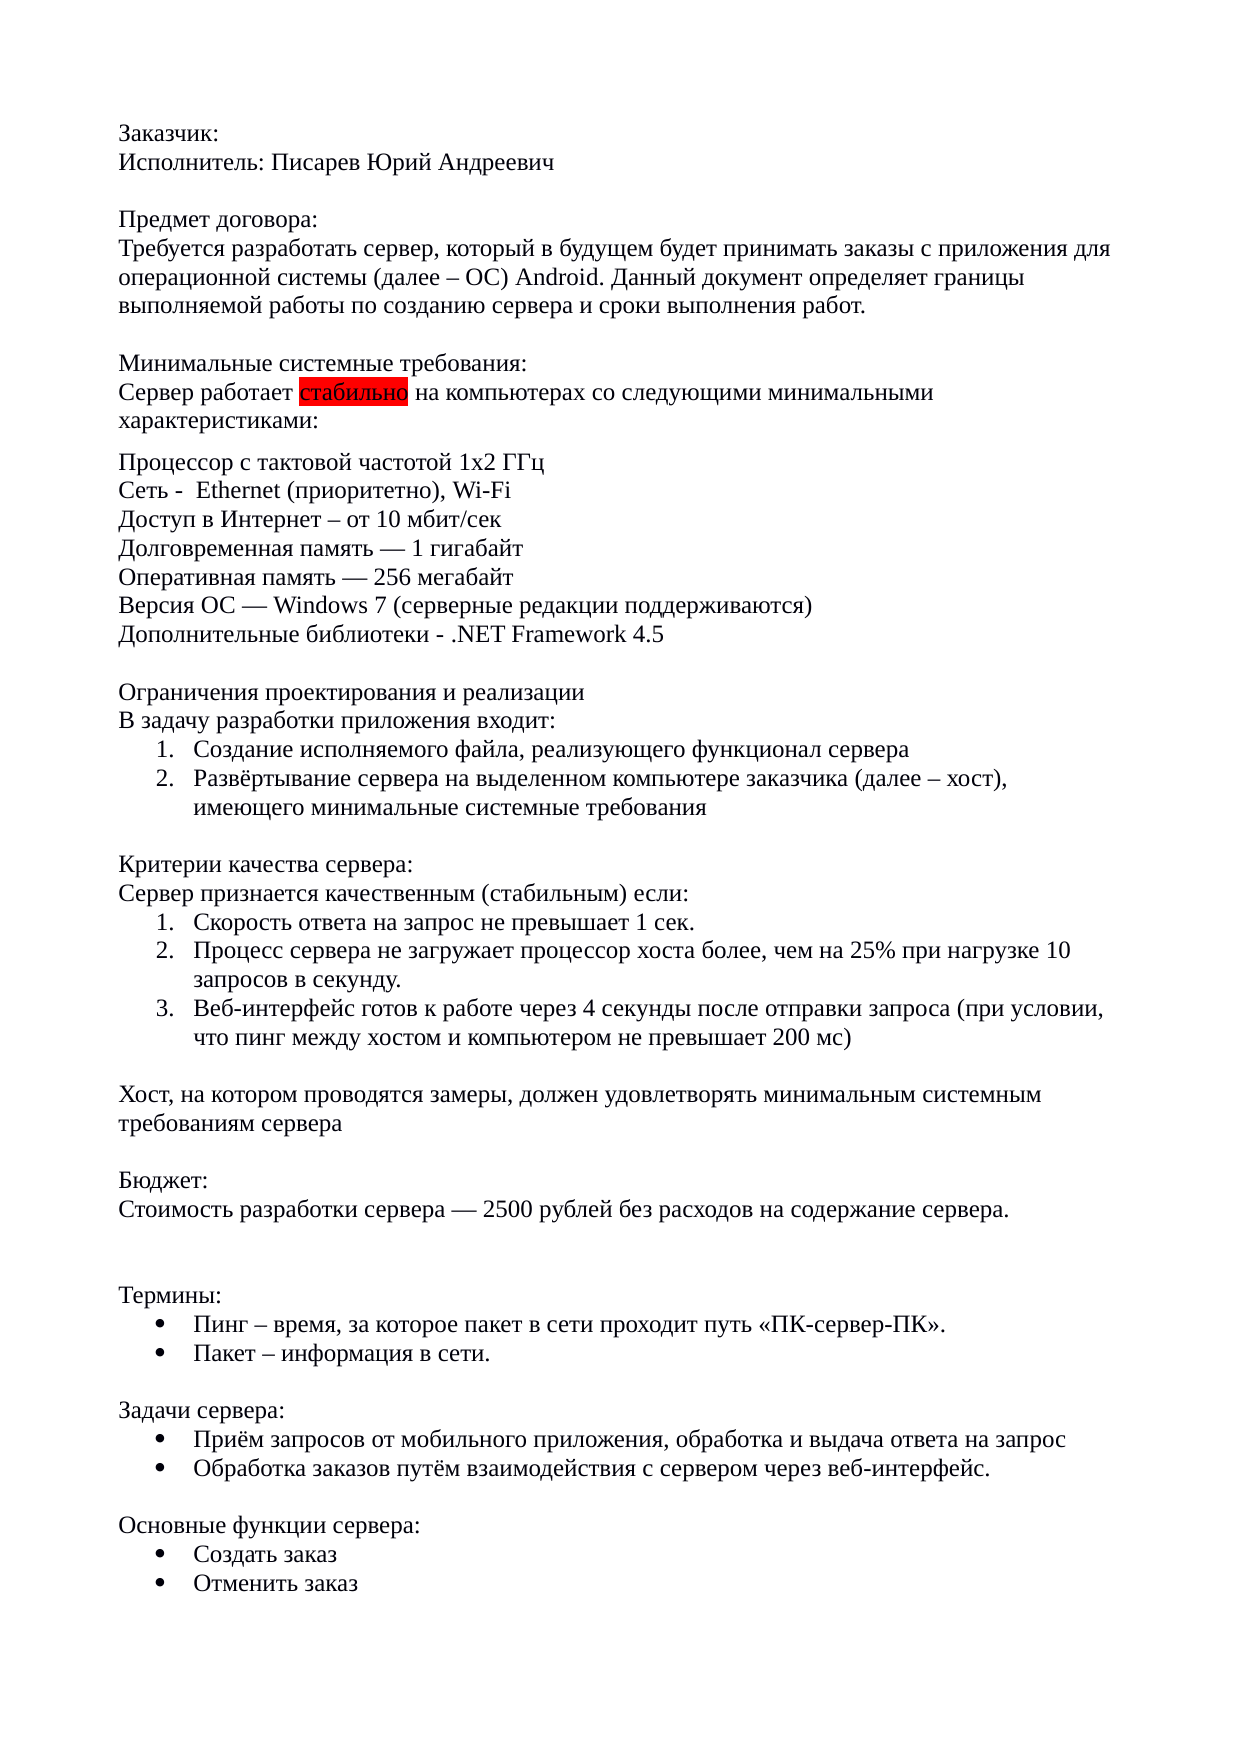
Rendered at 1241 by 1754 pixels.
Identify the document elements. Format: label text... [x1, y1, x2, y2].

text Процессор с тактовой частотой 1x2 ГГц [118, 447, 1122, 476]
list Создать заказ [156, 1539, 1122, 1568]
text Ограничения проектирования и реализации В задачу разработки приложения входит: [118, 677, 1122, 734]
text Задачи сервера: [118, 1396, 1122, 1424]
text Дополнительные библиотеки - .NET Framework 4.5 [118, 619, 1122, 648]
list Веб-интерфейс готов к работе через 4 секунды после отправки запроса (при условии, что пинг между хостом и компьютером не превышает 200 мс) [156, 993, 1122, 1051]
text Бюджет: [118, 1166, 1122, 1194]
list Скорость ответа на запрос не превышает 1 сек. [156, 907, 1122, 936]
text Критерии качества сервера: [118, 849, 1122, 878]
text Основные функции сервера: [118, 1511, 1122, 1539]
list Создание исполняемого файла, реализующего функционал сервера [156, 734, 1122, 763]
list Отменить заказ [156, 1568, 1122, 1597]
list Процесс сервера не загружает процессор хоста более, чем на 25% при нагрузке 10 запросов в секунду. [156, 936, 1122, 993]
text Заказчик: Исполнитель: Писарев Юрий Андреевич [118, 118, 1122, 204]
text Требуется разработать сервер, который в будущем будет принимать заказы с приложения для операционной системы (далее – ОС) Android. Данный документ определяет границы выполняемой работы по созданию сервера и сроки выполнения работ. [118, 233, 1122, 319]
list Пинг – время, за которое пакет в сети проходит путь «ПК-сервер-ПК». [156, 1309, 1122, 1338]
text Стоимость разработки сервера — 2500 рублей без расходов на содержание сервера. [118, 1194, 1122, 1223]
list Обработка заказов путём взаимодействия с сервером через веб-интерфейс. [156, 1453, 1122, 1482]
text Версия ОС — Windows 7 (серверные редакции поддерживаются) [118, 591, 1122, 619]
list Пакет – информация в сети. [156, 1338, 1122, 1367]
text Сервер работает стабильно на компьютерах со следующими минимальными характеристиками: [118, 377, 1122, 434]
text Сеть - Ethernet (приоритетно), Wi-Fi [118, 476, 1122, 504]
text Оперативная память — 256 мегабайт [118, 562, 1122, 591]
list Приём запросов от мобильного приложения, обработка и выдача ответа на запрос [156, 1424, 1122, 1453]
text Минимальные системные требования: [118, 348, 1122, 377]
text Доступ в Интернет – от 10 мбит/сек [118, 504, 1122, 533]
text Термины: [118, 1281, 1122, 1309]
text Предмет договора: [118, 204, 1122, 233]
text Хост, на котором проводятся замеры, должен удовлетворять минимальным системным требованиям сервера [118, 1079, 1122, 1137]
list Развёртывание сервера на выделенном компьютере заказчика (далее – хост), имеющего минимальные системные требования [156, 763, 1122, 821]
text Сервер признается качественным (стабильным) если: [118, 878, 1122, 907]
text Долговременная память — 1 гигабайт [118, 533, 1122, 562]
